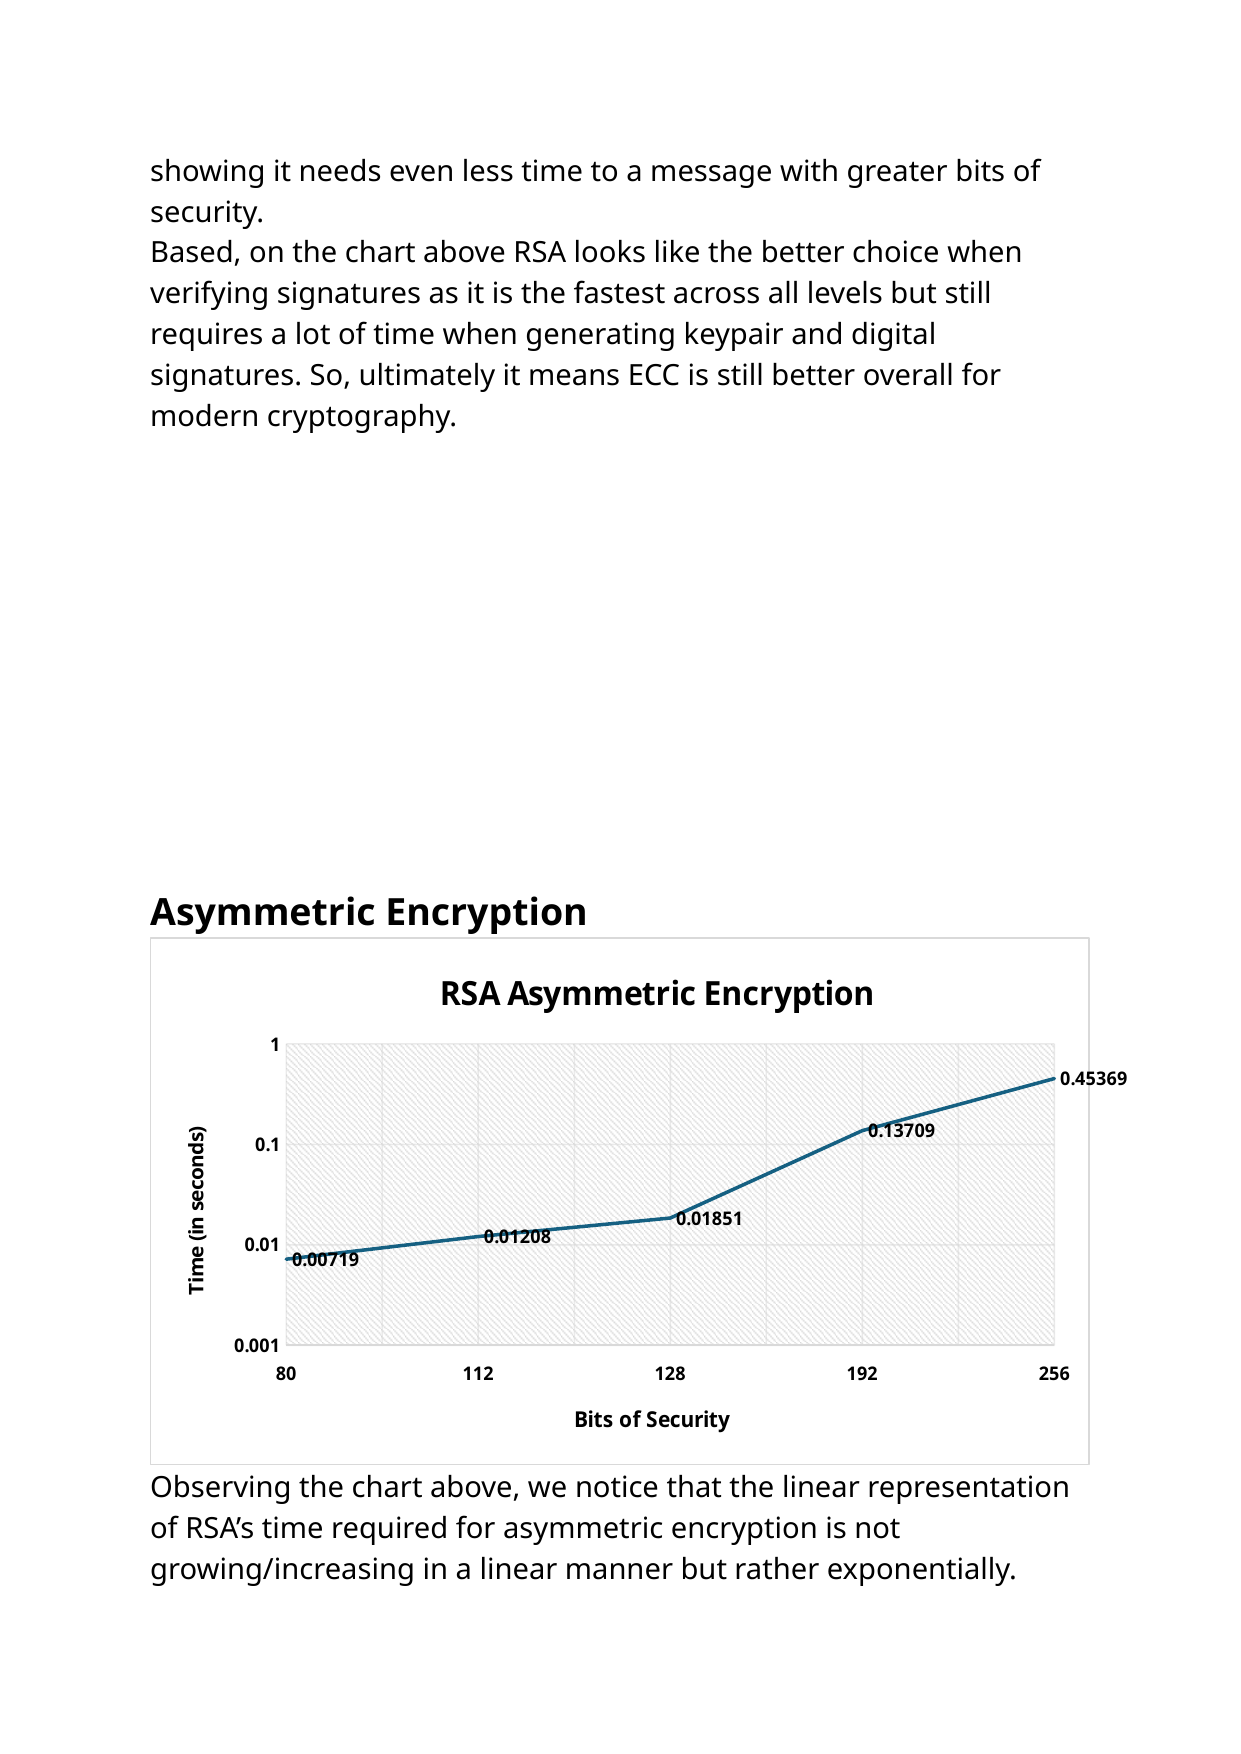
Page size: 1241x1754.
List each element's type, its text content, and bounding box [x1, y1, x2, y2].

text Based, on the chart above RSA looks like the better choice when verifying signatures as it is the fastest across all levels but still requires a lot of time when generating keypair and digital signatures. So, ultimately it means ECC is still better overall for modern cryptography. [150, 232, 1090, 435]
text showing it needs even less time to a message with greater bits of security. [150, 150, 1090, 231]
text Asymmetric Encryption [150, 885, 1090, 936]
text Observing the chart above, we notice that the linear representation of RSA’s time required for asymmetric encryption is not growing/increasing in a linear manner but rather exponentially. [150, 1466, 1090, 1588]
